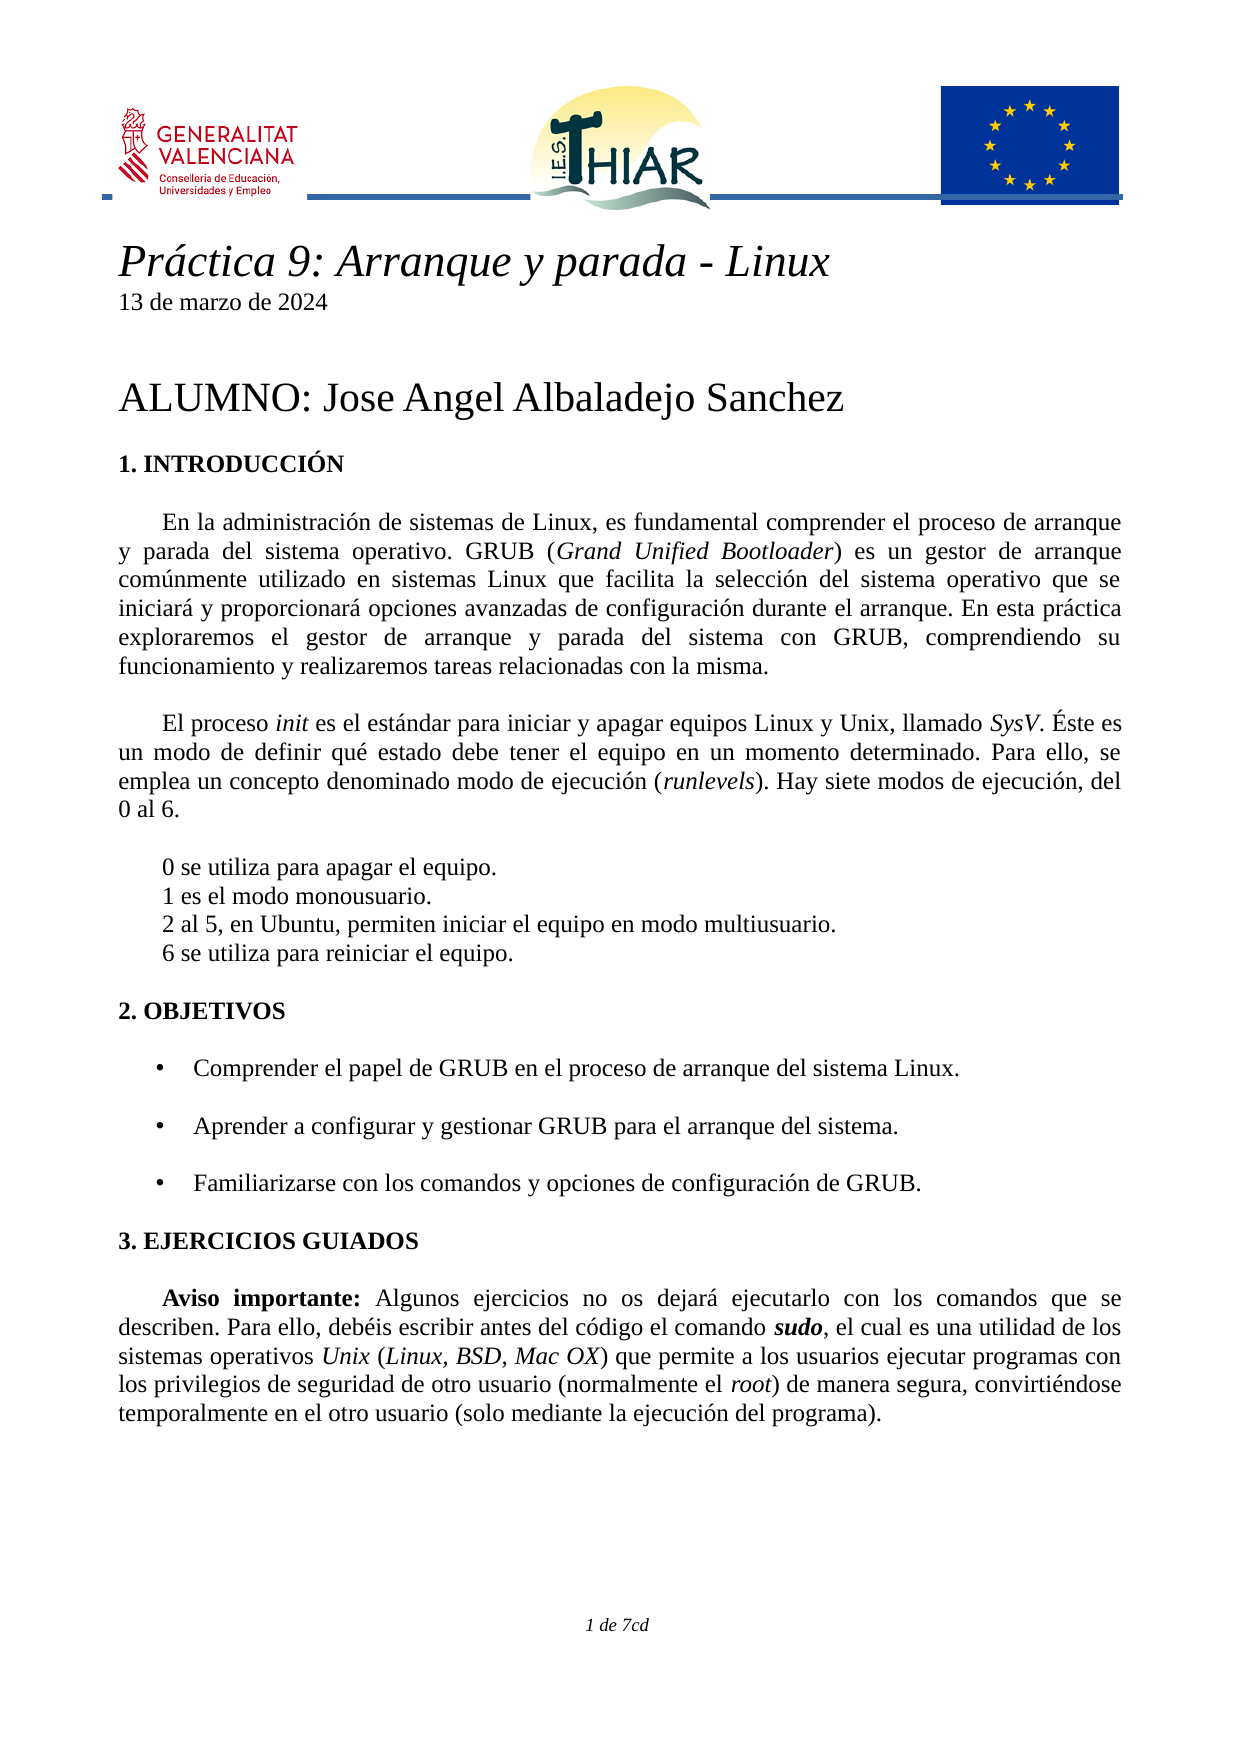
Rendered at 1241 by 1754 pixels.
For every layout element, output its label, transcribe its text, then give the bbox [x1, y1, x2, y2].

text 0 se utiliza para apagar el equipo. [118, 852, 1122, 881]
text 6 se utiliza para reiniciar el equipo. [118, 938, 1122, 967]
text El proceso init es el estándar para iniciar y apagar equipos Linux y Unix, llamado SysV. Éste es un modo de definir qué estado debe tener el equipo en un momento determinado. Para ello, se emplea un concepto denominado modo de ejecución (runlevels). Hay siete modos de ejecución, del 0 al 6. [118, 708, 1122, 823]
text 2. OBJETIVOS [118, 996, 1122, 1024]
picture [530, 86, 710, 210]
text En la administración de sistemas de Linux, es fundamental comprender el proceso de arranque y parada del sistema operativo. GRUB (Grand Unified Bootloader) es un gestor de arranque comúnmente utilizado en sistemas Linux que facilita la selección del sistema operativo que se iniciará y proporcionará opciones avanzadas de configuración durante el arranque. En esta práctica exploraremos el gestor de arranque y parada del sistema con GRUB, comprendiendo su funcionamiento y realizaremos tareas relacionadas con la misma. [118, 507, 1122, 679]
picture [940, 86, 1119, 194]
text 13 de marzo de 2024 [118, 287, 1122, 315]
text 1 es el modo monousuario. [118, 881, 1122, 909]
text Aviso importante: Algunos ejercicios no os dejará ejecutarlo con los comandos que se describen. Para ello, debéis escribir antes del código el comando sudo, el cual es una utilidad de los sistemas operativos Unix (Linux, BSD, Mac OX) que permite a los usuarios ejecutar programas con los privilegios de seguridad de otro usuario (normalmente el root) de manera segura, convirtiéndose temporalmente en el otro usuario (solo mediante la ejecución del programa). [118, 1283, 1122, 1427]
list Aprender a configurar y gestionar GRUB para el arranque del sistema. [156, 1111, 1122, 1139]
text Práctica 9: Arranque y parada - Linux [118, 234, 1122, 287]
text ALUMNO: Jose Angel Albaladejo Sanchez [118, 373, 1122, 421]
picture [940, 200, 1119, 205]
list Familiarizarse con los comandos y opciones de configuración de GRUB. [156, 1168, 1122, 1197]
text 1. INTRODUCCIÓN [118, 449, 1122, 478]
picture [112, 103, 308, 206]
text 2 al 5, en Ubuntu, permiten iniciar el equipo en modo multiusuario. [118, 909, 1122, 938]
list Comprender el papel de GRUB en el proceso de arranque del sistema Linux. [156, 1053, 1122, 1082]
text 3. EJERCICIOS GUIADOS [118, 1226, 1122, 1254]
